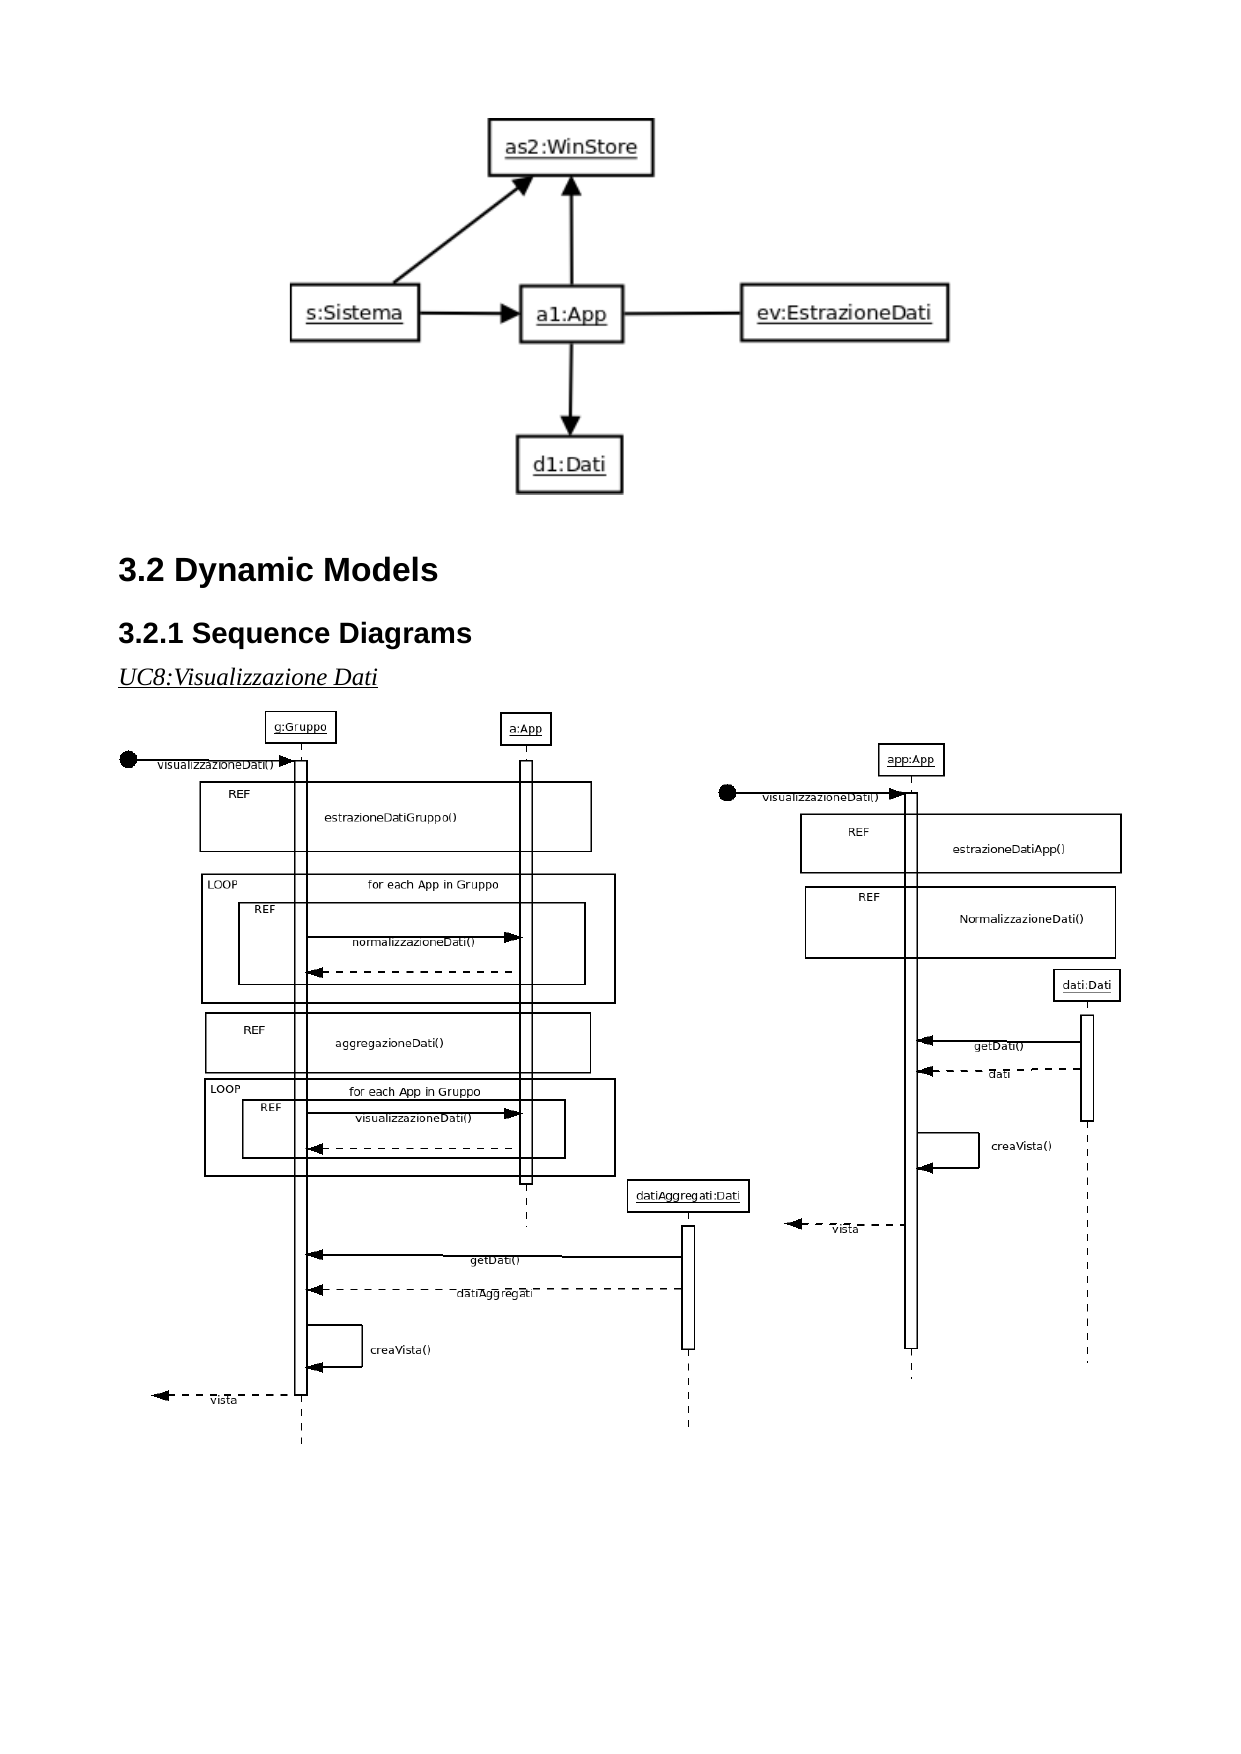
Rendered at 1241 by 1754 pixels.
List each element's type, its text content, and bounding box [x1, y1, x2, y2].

picture [118, 711, 1123, 1445]
picture [289, 118, 951, 495]
text UC8:Visualizzazione Dati [118, 662, 1122, 691]
subtitle 3.2 Dynamic Models [118, 550, 1122, 589]
subtitle 3.2.1 Sequence Diagrams [118, 616, 1122, 649]
